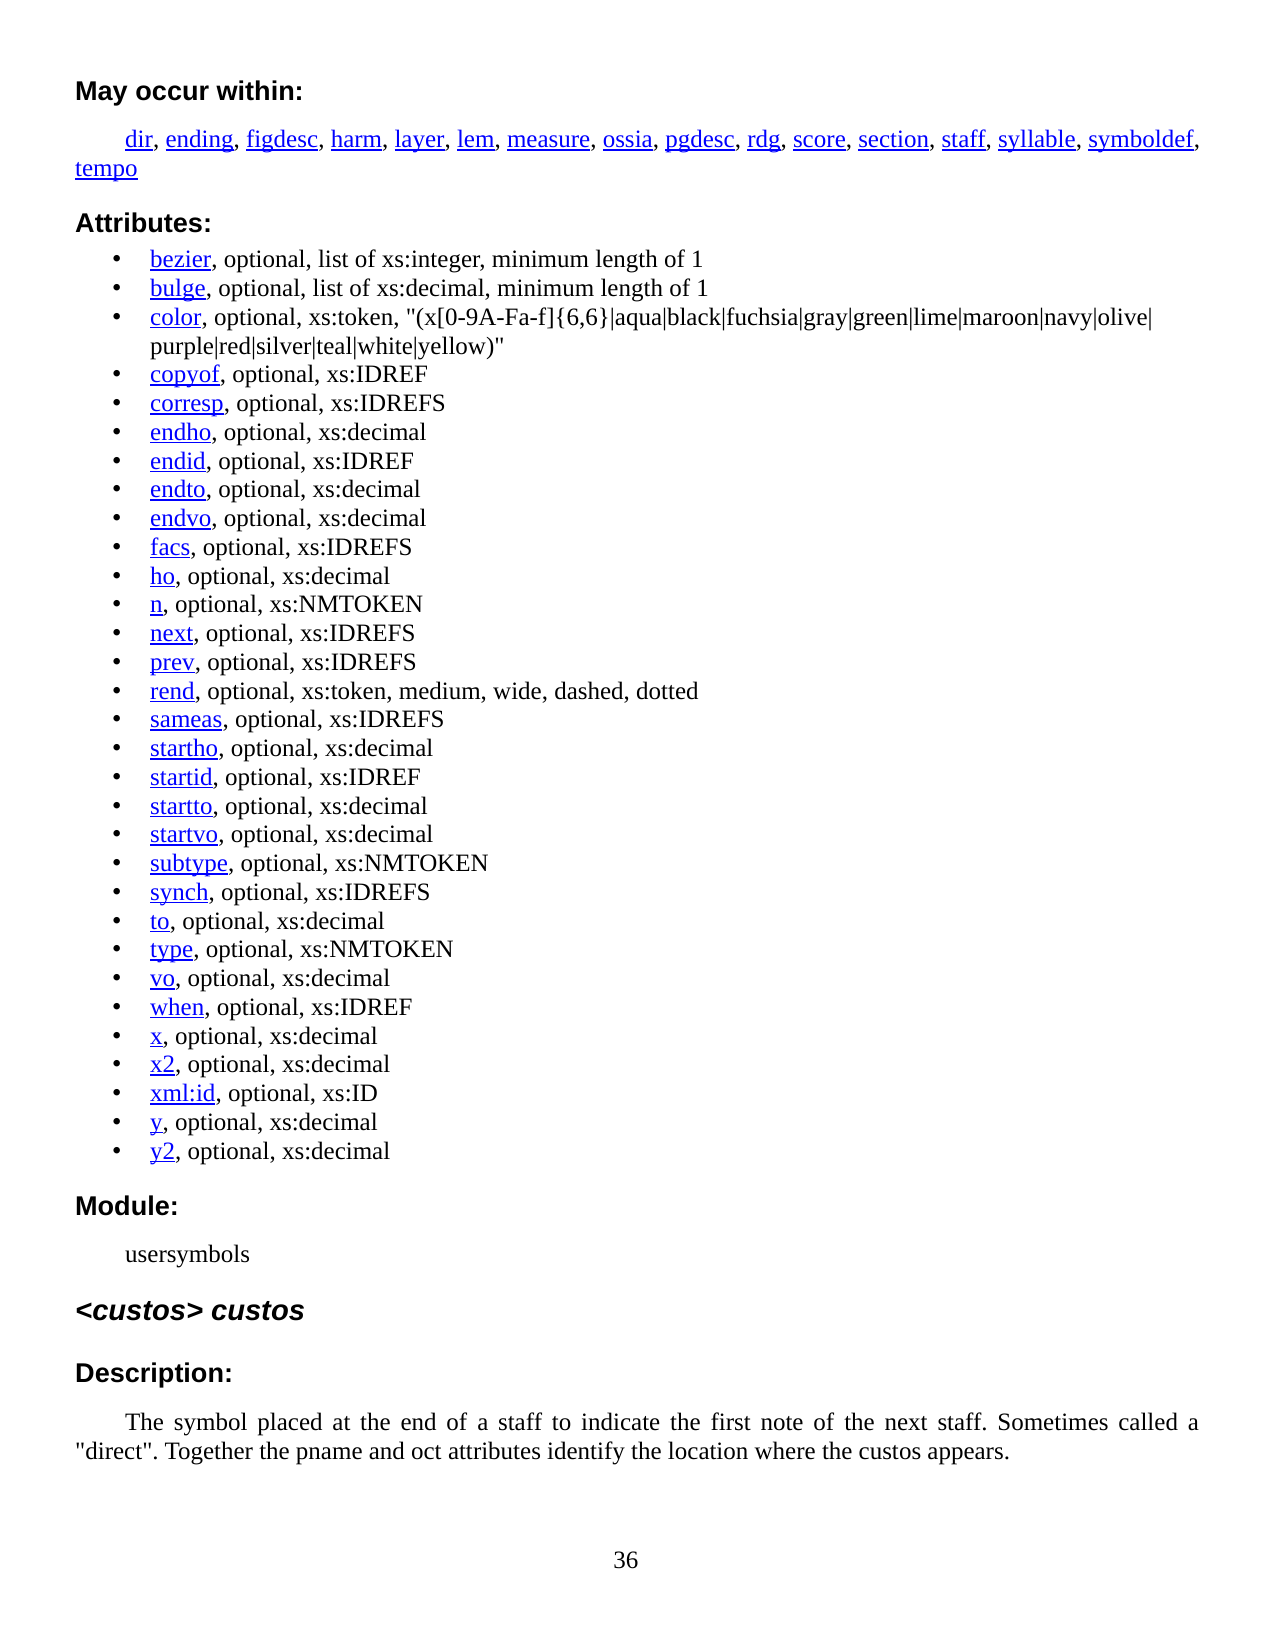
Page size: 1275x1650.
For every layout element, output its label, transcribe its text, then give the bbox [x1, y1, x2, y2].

list n, optional, xs:NMTOKEN [112, 589, 1200, 618]
list to, optional, xs:decimal [112, 906, 1200, 934]
list bezier, optional, list of xs:integer, minimum length of 1 [112, 244, 1200, 273]
list subtype, optional, xs:NMTOKEN [112, 848, 1200, 877]
list endvo, optional, xs:decimal [112, 503, 1200, 532]
list x, optional, xs:decimal [112, 1021, 1200, 1049]
list x2, optional, xs:decimal [112, 1049, 1200, 1078]
subtitle Description: [75, 1357, 1200, 1389]
list type, optional, xs:NMTOKEN [112, 934, 1200, 963]
text dir, ending, figdesc, harm, layer, lem, measure, ossia, pgdesc, rdg, score, section, staff, syllable, symboldef, tempo [75, 124, 1200, 182]
list startvo, optional, xs:decimal [112, 819, 1200, 848]
list synch, optional, xs:IDREFS [112, 877, 1200, 906]
list next, optional, xs:IDREFS [112, 618, 1200, 647]
subtitle Module: [75, 1189, 1200, 1221]
list bulge, optional, list of xs:decimal, minimum length of 1 [112, 273, 1200, 302]
subtitle <custos> custos [75, 1293, 1200, 1326]
list color, optional, xs:token, "(x[0-9A-Fa-f]{6,6}|aqua|black|fuchsia|gray|green|lime|maroon|navy|olive|purple|red|silver|teal|white|yellow)" [112, 302, 1200, 359]
list y, optional, xs:decimal [112, 1107, 1200, 1136]
list prev, optional, xs:IDREFS [112, 647, 1200, 676]
list startto, optional, xs:decimal [112, 791, 1200, 819]
subtitle Attributes: [75, 207, 1200, 238]
list sameas, optional, xs:IDREFS [112, 704, 1200, 733]
list when, optional, xs:IDREF [112, 992, 1200, 1021]
list endho, optional, xs:decimal [112, 417, 1200, 446]
list startho, optional, xs:decimal [112, 733, 1200, 762]
text usersymbols [75, 1239, 1200, 1268]
list ho, optional, xs:decimal [112, 561, 1200, 589]
list xml:id, optional, xs:ID [112, 1078, 1200, 1107]
list y2, optional, xs:decimal [112, 1136, 1200, 1164]
list rend, optional, xs:token, medium, wide, dashed, dotted [112, 676, 1200, 704]
list endid, optional, xs:IDREF [112, 446, 1200, 474]
text The symbol placed at the end of a staff to indicate the first note of the next staff. Sometimes called a "direct". Together the pname and oct attributes identify the location where the custos appears. [75, 1407, 1200, 1464]
list copyof, optional, xs:IDREF [112, 359, 1200, 388]
list vo, optional, xs:decimal [112, 963, 1200, 992]
list endto, optional, xs:decimal [112, 474, 1200, 503]
list corresp, optional, xs:IDREFS [112, 388, 1200, 417]
list startid, optional, xs:IDREF [112, 762, 1200, 791]
subtitle May occur within: [75, 75, 1200, 106]
list facs, optional, xs:IDREFS [112, 532, 1200, 561]
